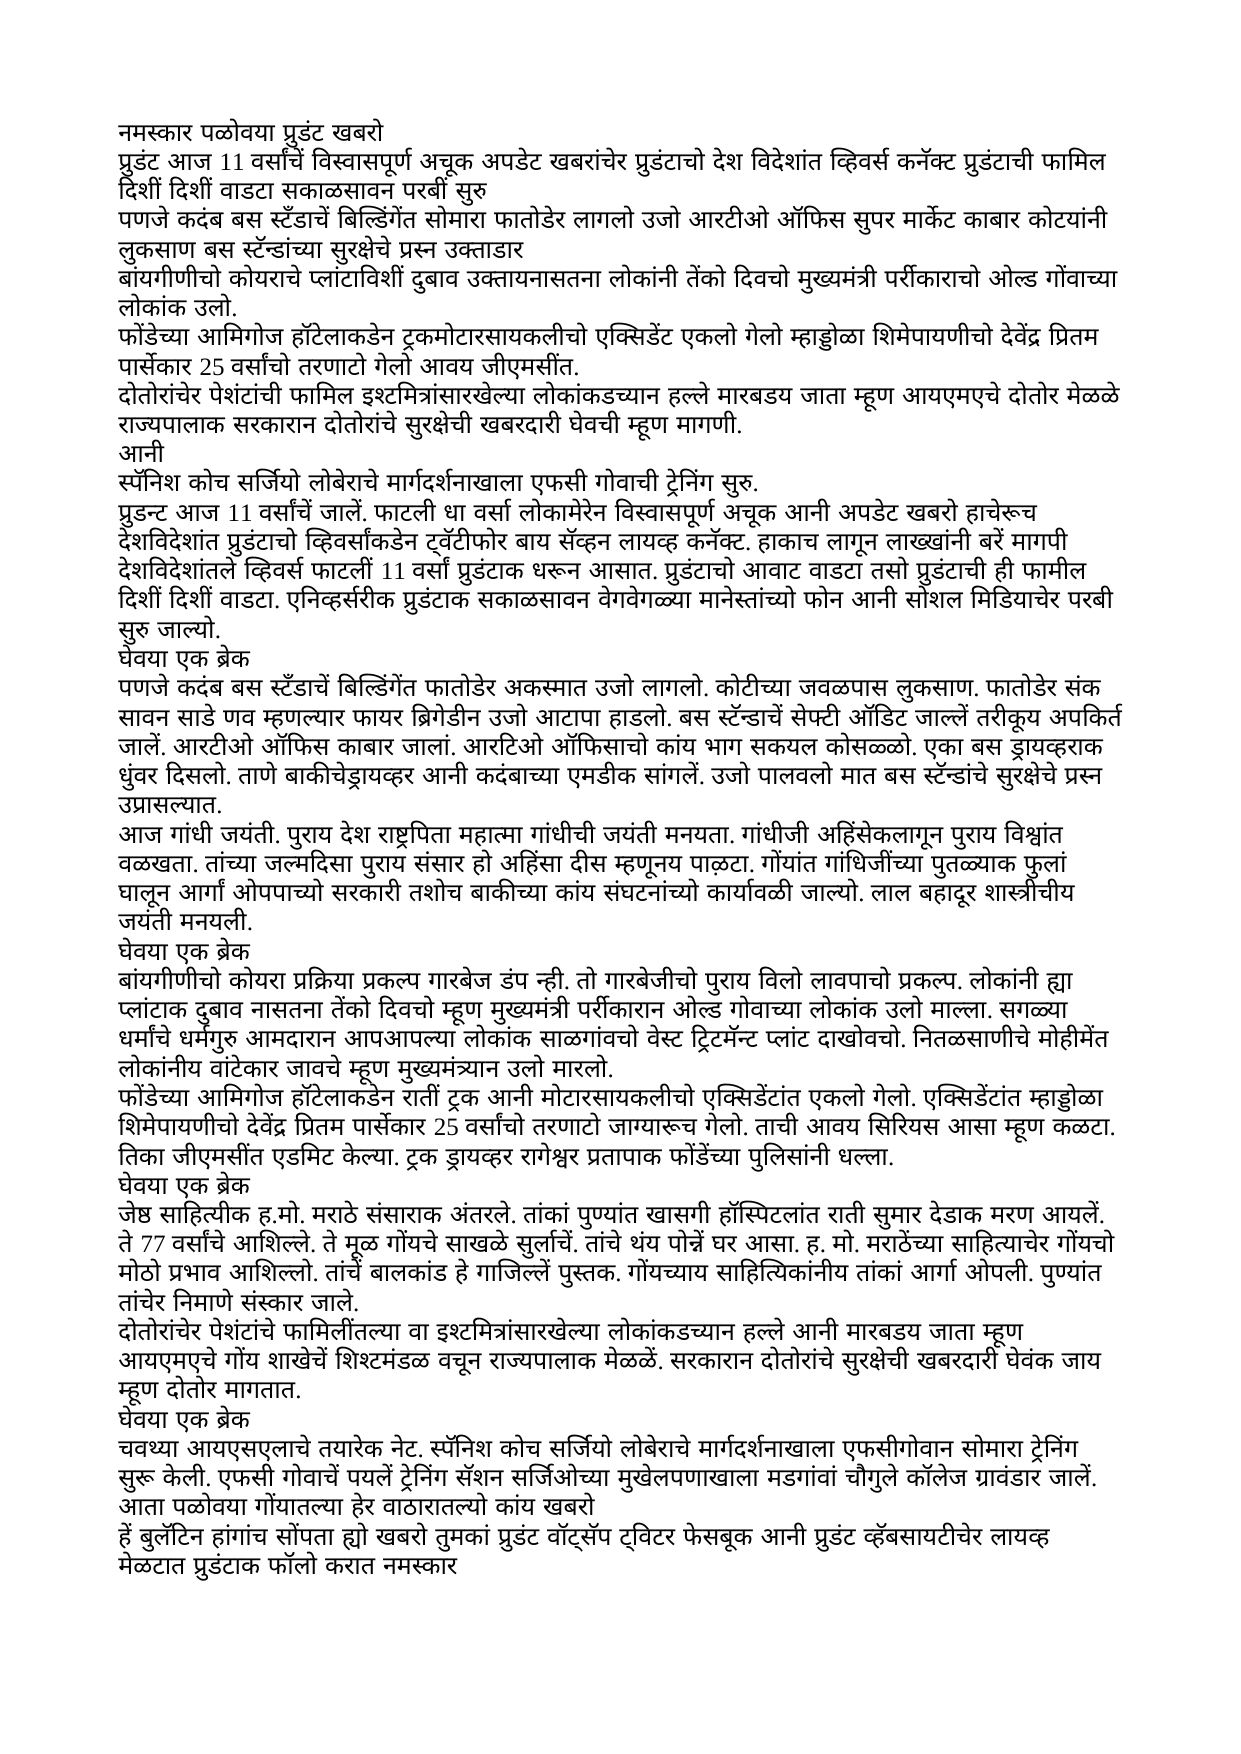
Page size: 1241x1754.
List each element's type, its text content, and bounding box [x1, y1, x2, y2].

text आज गांधी जयंती. पुराय देश राष्ट्रपिता महात्‍मा गांधीची जयंती मनयता. गांधीजी अहिंसेकलागून पुराय विश्वांत वळखता. तांच्या जल्मदिसा पुराय संसार हो अहिंसा दीस म्हणूनय पाऴटा. गोंयांत गांधिजींच्या पुतळ्याक फुलां घालून आर्गां ओपपाच्यो सरकारी तशोच बाकीच्या कांय संघटनांच्यो कार्यावळी जाल्यो. लाल बहादूर शास्त्रीचीय जयंती मनयली. [118, 820, 1122, 937]
text दोतोरांचेर पेशंटांचे फामिलींतल्या वा इश्टमित्रांसारखेल्या लोकांकडच्यान हल्ले आनी मारबडय जाता म्हूण आयएमएचे गोंय शाखेचें शिश्टमंडळ वचून राज्यपालाक मेळळें. सरकारान दोतोरांचे सुरक्षेची खबरदारी घेवंक जाय म्हूण दोतोर मागतात. [118, 1317, 1122, 1405]
text पणजे कदंब बस स्टँडाचें बिल्डिंगेंत फातोडेर अकस्मात उजो लागलो. कोटीच्या जवळपास लुकसाण. फातोडेर संक सावन साडे णव म्हणल्यार फायर ब्रिगेडीन उजो आटापा हाडलो. बस स्टॅन्डाचें सेफ्टी ऑडिट जाल्लें तरीकूय अपकिर्त जालें. आरटीओ ऑफिस काबार जालां. आरटिओ ऑफिसाचो कांय भाग सकयल कोसळ्ळो. एका बस ड्रायव्हराक धुंवर दिसलो. ताणे बाकीचेड्रायव्हर आनी कदंबाच्या एमडीक सांगलें. उजो पालवलो मात बस स्टॅन्डांचे सुरक्षेचे प्रस्न उप्रासल्यात. [118, 673, 1122, 820]
text घेवया एक ब्रेक [118, 937, 1122, 966]
text दोतोरांचेर पेशंटांची फामिल इश्टमित्रांसारखेल्या लोकांकडच्यान हल्ले मारबडय जाता म्हूण आयएमएचे दोतोर मेळळे राज्यपालाक सरकारान दोतोरांचे सुरक्षेची खबरदारी घेवची म्हूण मागणी. [118, 381, 1122, 439]
text फोंडेच्या आमिगोज हॉटेलाकडेन ट्रकमोटारसायकलीचो एक्सिडेंट एकलो गेलो म्हाड्डोळा शिमेपायणीचो देवेंद्र प्रितम पार्सेकार 25 वर्सांचो तरणाटो गेलो आवय जीएमसींत. [118, 322, 1122, 381]
text घेवया एक ब्रेक [118, 644, 1122, 673]
text हें बुलॅटिन हांगांच सोंपता ह्यो खबरो तुमकां प्रुडंट वॉट्सॅप ट्विटर फेसबूक आनी प्रुडंट व्हॅबसायटीचेर लायव्ह मेळटात प्रुडंटाक फॉलो करात नमस्कार [118, 1522, 1122, 1580]
text पणजे कदंब बस स्टँडाचें बिल्डिंगेंत सोमारा फातोडेर लागलो उजो आरटीओ ऑफिस सुपर मार्केट काबार कोटयांनी लुकसाण बस स्टॅन्डांच्या सुरक्षेचे प्रस्न उक्ताडार [118, 206, 1122, 264]
text आता पळोवया गोंयातल्या हेर वाठारातल्यो कांय खबरो [118, 1492, 1122, 1522]
text जेष्ठ साहित्यीक ह.मो. मराठे संसाराक अंतरले. तांकां पुण्यांत खासगी हॉस्पिटलांत राती सुमार देडाक मरण आयलें. ते 77 वर्सांचे आशिल्ले. ते मूळ गोंयचे साखळे सुर्लाचें. तांचे थंय पोन्नें घर आसा. ह. मो. मराठेंच्या साहित्याचेर गोंयचो मोठो प्रभाव आशिल्लो. तांचें बालकांड हे गाजिल्लें पुस्तक. गोंयच्याय साहित्यिकांनीय तांकां आर्गा ओपली. पुण्यांत तांचेर निमाणे संस्कार जाले. [118, 1200, 1122, 1317]
text आनी [118, 439, 1122, 468]
text घेवया एक ब्रेक [118, 1171, 1122, 1200]
text बांयगीणीचो कोयरा प्रक्रिया प्रकल्प गारबेज डंप न्ही. तो गारबेजीचो पुराय विलो लावपाचो प्रकल्प. लोकांनी ह्या प्लांटाक दुबाव नासतना तेंको दिवचो म्हूण मुख्यमंत्री पर्रीकारान ओल्ड गोवाच्या लोकांक उलो माल्ला. सगळ्या धर्मांचे धर्मगुरु आमदारान आपआपल्या लोकांक साळगांवचो वेस्ट ट्रिटमॅन्ट प्लांट दाखोवचो. नितळसाणीचे मोहीमेंत लोकांनीय वांटेकार जावचे म्हूण मुख्यमंत्र्यान उलो मारलो. [118, 966, 1122, 1083]
text स्पॅनिश कोच सर्जियो लोबेराचे मार्गदर्शनाखाला एफसी गोवाची ट्रेनिंग सुरु. [118, 468, 1122, 498]
text प्रुडन्ट आज 11 वर्सांचें जालें. फाटली धा वर्सा लोकामेरेन विस्वासपूर्ण अचूक आनी अपडेट खबरो हाचेरूच देशविदेशांत प्रुडंटाचो व्हिवर्सांकडेन ट्वॅटीफोर बाय सॅव्हन लायव्ह कनॅक्ट. हाकाच लागून लाख्खांनी बरें मागपी देशविदेशांतले व्हिवर्स फाटलीं 11 वर्सां प्रुडंटाक धरून आसात. प्रुडंटाचो आवाट वाडटा तसो प्रुडंटाची ही फामील दिशीं दिशीं वाडटा. एनिव्हर्सरीक प्रुडंटाक सकाळसावन वेगवेगळ्या मानेस्तांच्यो फोन आनी सोशल मिडियाचेर परबी सुरु जाल्यो. [118, 498, 1122, 644]
text घेवया एक ब्रेक [118, 1405, 1122, 1434]
text नमस्कार पळोवया प्रुडंट खबरो [118, 118, 1122, 147]
text चवथ्या आयएसएलाचे तयारेक नेट. स्पॅनिश कोच सर्जियो लोबेराचे मार्गदर्शनाखाला एफसीगोवान सोमारा ट्रेनिंग सुरू केली. एफसी गोवाचें पयलें ट्रेनिंग सॅशन सर्जिओच्या मुखेलपणाखाला मडगांवां चौगुले कॉलेज ग्रावंडार जालें. [118, 1434, 1122, 1492]
text प्रुडंट आज 11 वर्सांचें विस्वासपूर्ण अचूक अपडेट खबरांचेर प्रुडंटाचो देश विदेशांत व्हिवर्स कनॅक्ट प्रुडंटाची फामिल दिशीं दिशीं वाडटा सकाळसावन परबीं सुरु [118, 147, 1122, 206]
text बांयगीणीचो कोयराचे प्लांटाविशीं दुबाव उक्तायनासतना लोकांनी तेंको दिवचो मुख्यमंत्री पर्रीकाराचो ओल्ड गोंवाच्या लोकांक उलो. [118, 264, 1122, 322]
text फोंडेच्या आमिगोज हॉटेलाकडेन रातीं ट्रक आनी मोटारसायकलीचो एक्सिडेंटांत एकलो गेलो. एक्सिडेंटांत म्हाड्डोळा शिमेपायणीचो देवेंद्र प्रितम पार्सेकार 25 वर्सांचो तरणाटो जाग्यारूच गेलो. ताची आवय सिरियस आसा म्हूण कळटा. तिका जीएमसींत एडमिट केल्या. ट्रक ड्रायव्हर रागेश्वर प्रतापाक फोंडेंच्या पुलिसांनी धल्ला. [118, 1083, 1122, 1171]
